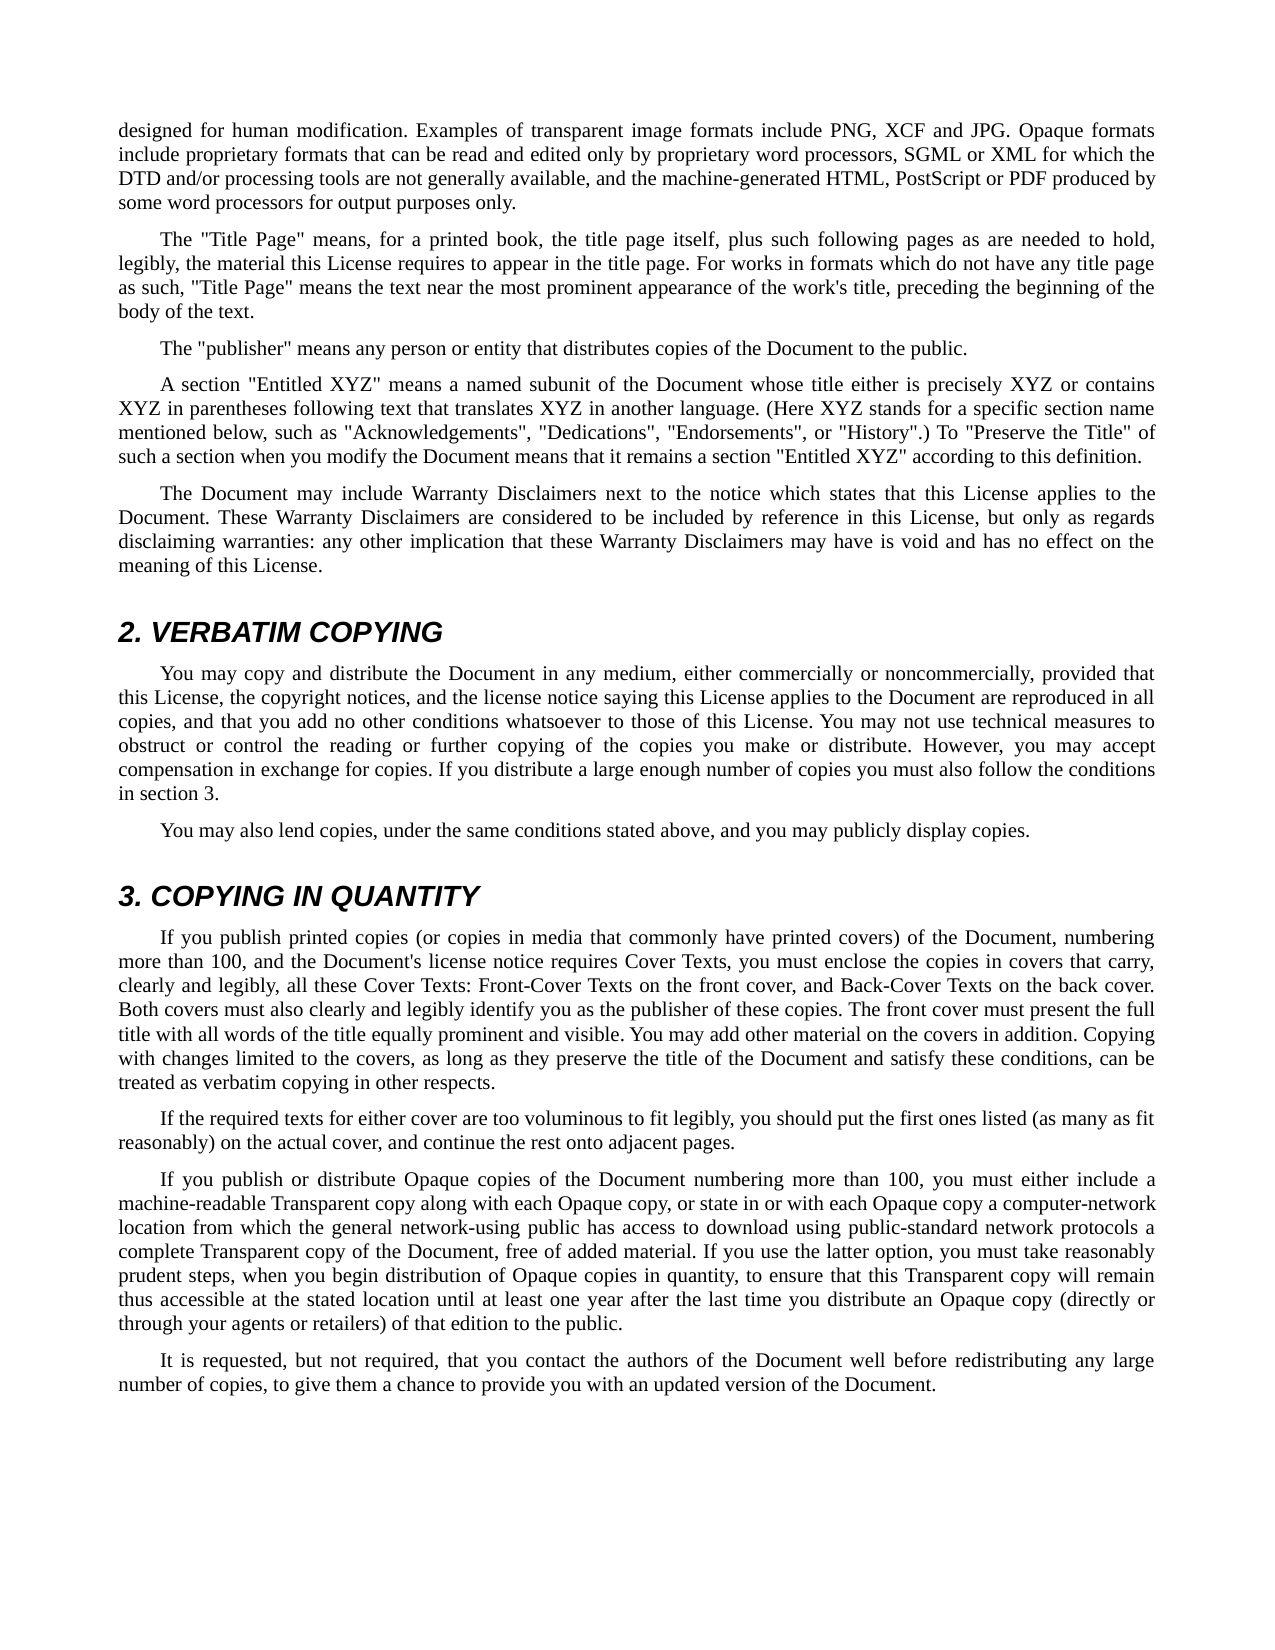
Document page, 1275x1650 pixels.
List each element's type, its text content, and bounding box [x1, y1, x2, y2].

subtitle 2. VERBATIM COPYING [118, 615, 1157, 648]
text If the required texts for either cover are too voluminous to fit legibly, you should put the first ones listed (as many as fit reasonably) on the actual cover, and continue the rest onto adjacent pages. [118, 1106, 1157, 1154]
text You may copy and distribute the Document in any medium, either commercially or noncommercially, provided that this License, the copyright notices, and the license notice saying this License applies to the Document are reproduced in all copies, and that you add no other conditions whatsoever to those of this License. You may not use technical measures to obstruct or control the reading or further copying of the copies you make or distribute. However, you may accept compensation in exchange for copies. If you distribute a large enough number of copies you must also follow the conditions in section 3. [118, 661, 1157, 805]
text You may also lend copies, under the same conditions stated above, and you may publicly display copies. [118, 818, 1157, 842]
text It is requested, but not required, that you contact the authors of the Document well before redistributing any large number of copies, to give them a chance to provide you with an updated version of the Document. [118, 1348, 1157, 1396]
text A section "Entitled XYZ" means a named subunit of the Document whose title either is precisely XYZ or contains XYZ in parentheses following text that translates XYZ in another language. (Here XYZ stands for a specific section name mentioned below, such as "Acknowledgements", "Dedications", "Endorsements", or "History".) To "Preserve the Title" of such a section when you modify the Document means that it remains a section "Entitled XYZ" according to this definition. [118, 372, 1157, 468]
text designed for human modification. Examples of transparent image formats include PNG, XCF and JPG. Opaque formats include proprietary formats that can be read and edited only by proprietary word processors, SGML or XML for which the DTD and/or processing tools are not generally available, and the machine-generated HTML, PostScript or PDF produced by some word processors for output purposes only. [118, 118, 1157, 214]
text The "Title Page" means, for a printed book, the title page itself, plus such following pages as are needed to hold, legibly, the material this License requires to appear in the title page. For works in formats which do not have any title page as such, "Title Page" means the text near the most prominent appearance of the work's title, preceding the beginning of the body of the text. [118, 227, 1157, 323]
text If you publish printed copies (or copies in media that commonly have printed covers) of the Document, numbering more than 100, and the Document's license notice requires Cover Texts, you must enclose the copies in covers that carry, clearly and legibly, all these Cover Texts: Front-Cover Texts on the front cover, and Back-Cover Texts on the back cover. Both covers must also clearly and legibly identify you as the publisher of these copies. The front cover must present the full title with all words of the title equally prominent and visible. You may add other material on the covers in addition. Copying with changes limited to the covers, as long as they preserve the title of the Document and satisfy these conditions, can be treated as verbatim copying in other respects. [118, 925, 1157, 1094]
text The "publisher" means any person or entity that distributes copies of the Document to the public. [118, 336, 1157, 360]
text The Document may include Warranty Disclaimers next to the notice which states that this License applies to the Document. These Warranty Disclaimers are considered to be included by reference in this License, but only as regards disclaiming warranties: any other implication that these Warranty Disclaimers may have is void and has no effect on the meaning of this License. [118, 481, 1157, 577]
subtitle 3. COPYING IN QUANTITY [118, 879, 1157, 913]
text If you publish or distribute Opaque copies of the Document numbering more than 100, you must either include a machine-readable Transparent copy along with each Opaque copy, or state in or with each Opaque copy a computer-network location from which the general network-using public has access to download using public-standard network protocols a complete Transparent copy of the Document, free of added material. If you use the latter option, you must take reasonably prudent steps, when you begin distribution of Opaque copies in quantity, to ensure that this Transparent copy will remain thus accessible at the stated location until at least one year after the last time you distribute an Opaque copy (directly or through your agents or retailers) of that edition to the public. [118, 1167, 1157, 1335]
